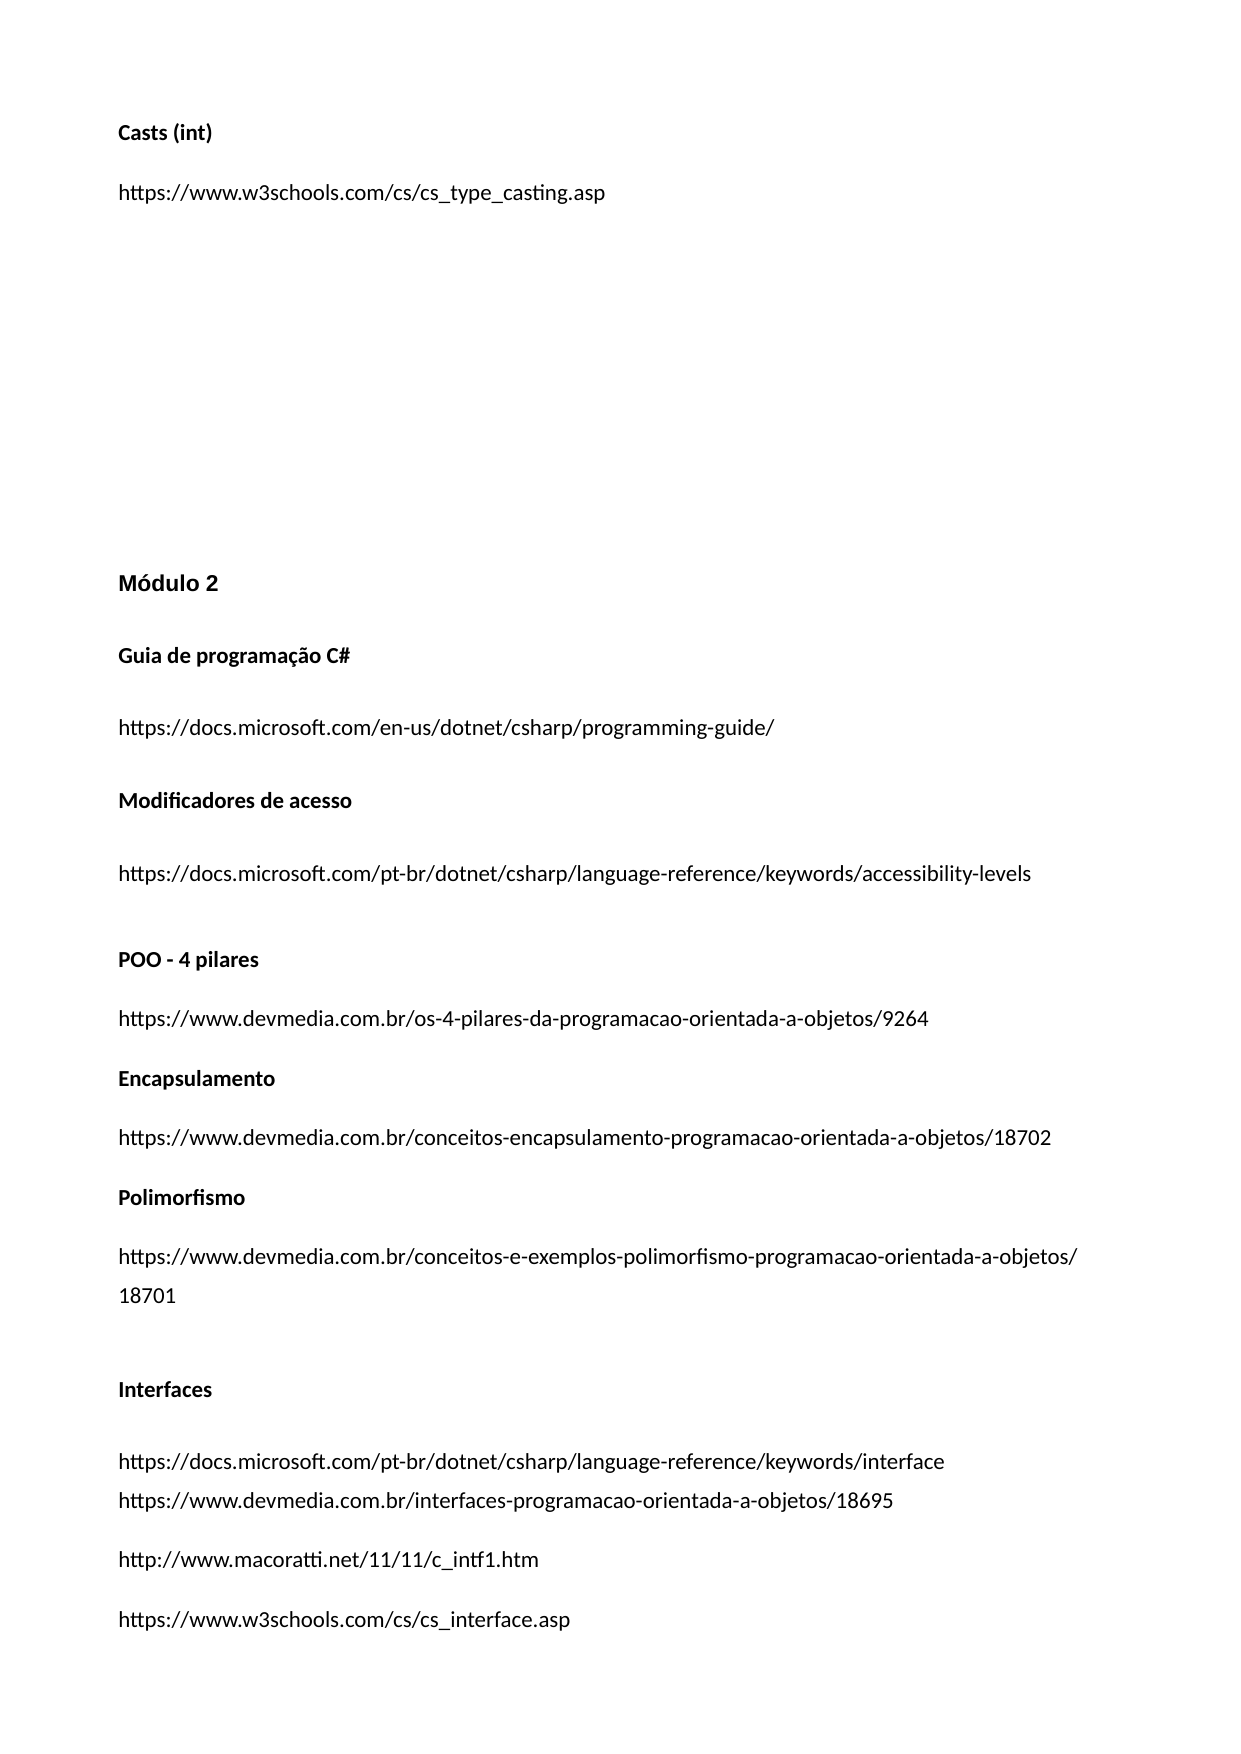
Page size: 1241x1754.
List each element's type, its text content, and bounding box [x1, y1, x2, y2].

text Módulo 2 [118, 570, 1122, 596]
text POO - 4 pilares [118, 945, 1122, 973]
text https://www.w3schools.com/cs/cs_type_casting.asp [118, 178, 1122, 206]
text https://docs.microsoft.com/en-us/dotnet/csharp/programming-guide/ [118, 713, 1122, 741]
text https://www.devmedia.com.br/os-4-pilares-da-programacao-orientada-a-objetos/9264 [118, 1004, 1122, 1032]
text https://www.devmedia.com.br/conceitos-e-exemplos-polimorfismo-programacao-orientada-a-objetos/18701 [118, 1242, 1122, 1309]
text Polimorfismo [118, 1183, 1122, 1211]
text Interfaces [118, 1374, 1122, 1403]
text https://www.w3schools.com/cs/cs_interface.asp [118, 1605, 1122, 1633]
text https://www.devmedia.com.br/conceitos-encapsulamento-programacao-orientada-a-objetos/18702 [118, 1123, 1122, 1151]
text http://www.macoratti.net/11/11/c_intf1.htm [118, 1545, 1122, 1573]
text Encapsulamento [118, 1064, 1122, 1092]
text Guia de programação C# [118, 640, 1122, 669]
text Casts (int) [118, 118, 1122, 146]
text https://docs.microsoft.com/pt-br/dotnet/csharp/language-reference/keywords/accessibility-levels [118, 859, 1122, 887]
text Modificadores de acesso [118, 785, 1122, 814]
text https://docs.microsoft.com/pt-br/dotnet/csharp/language-reference/keywords/interface [118, 1447, 1122, 1475]
text https://www.devmedia.com.br/interfaces-programacao-orientada-a-objetos/18695 [118, 1486, 1122, 1514]
